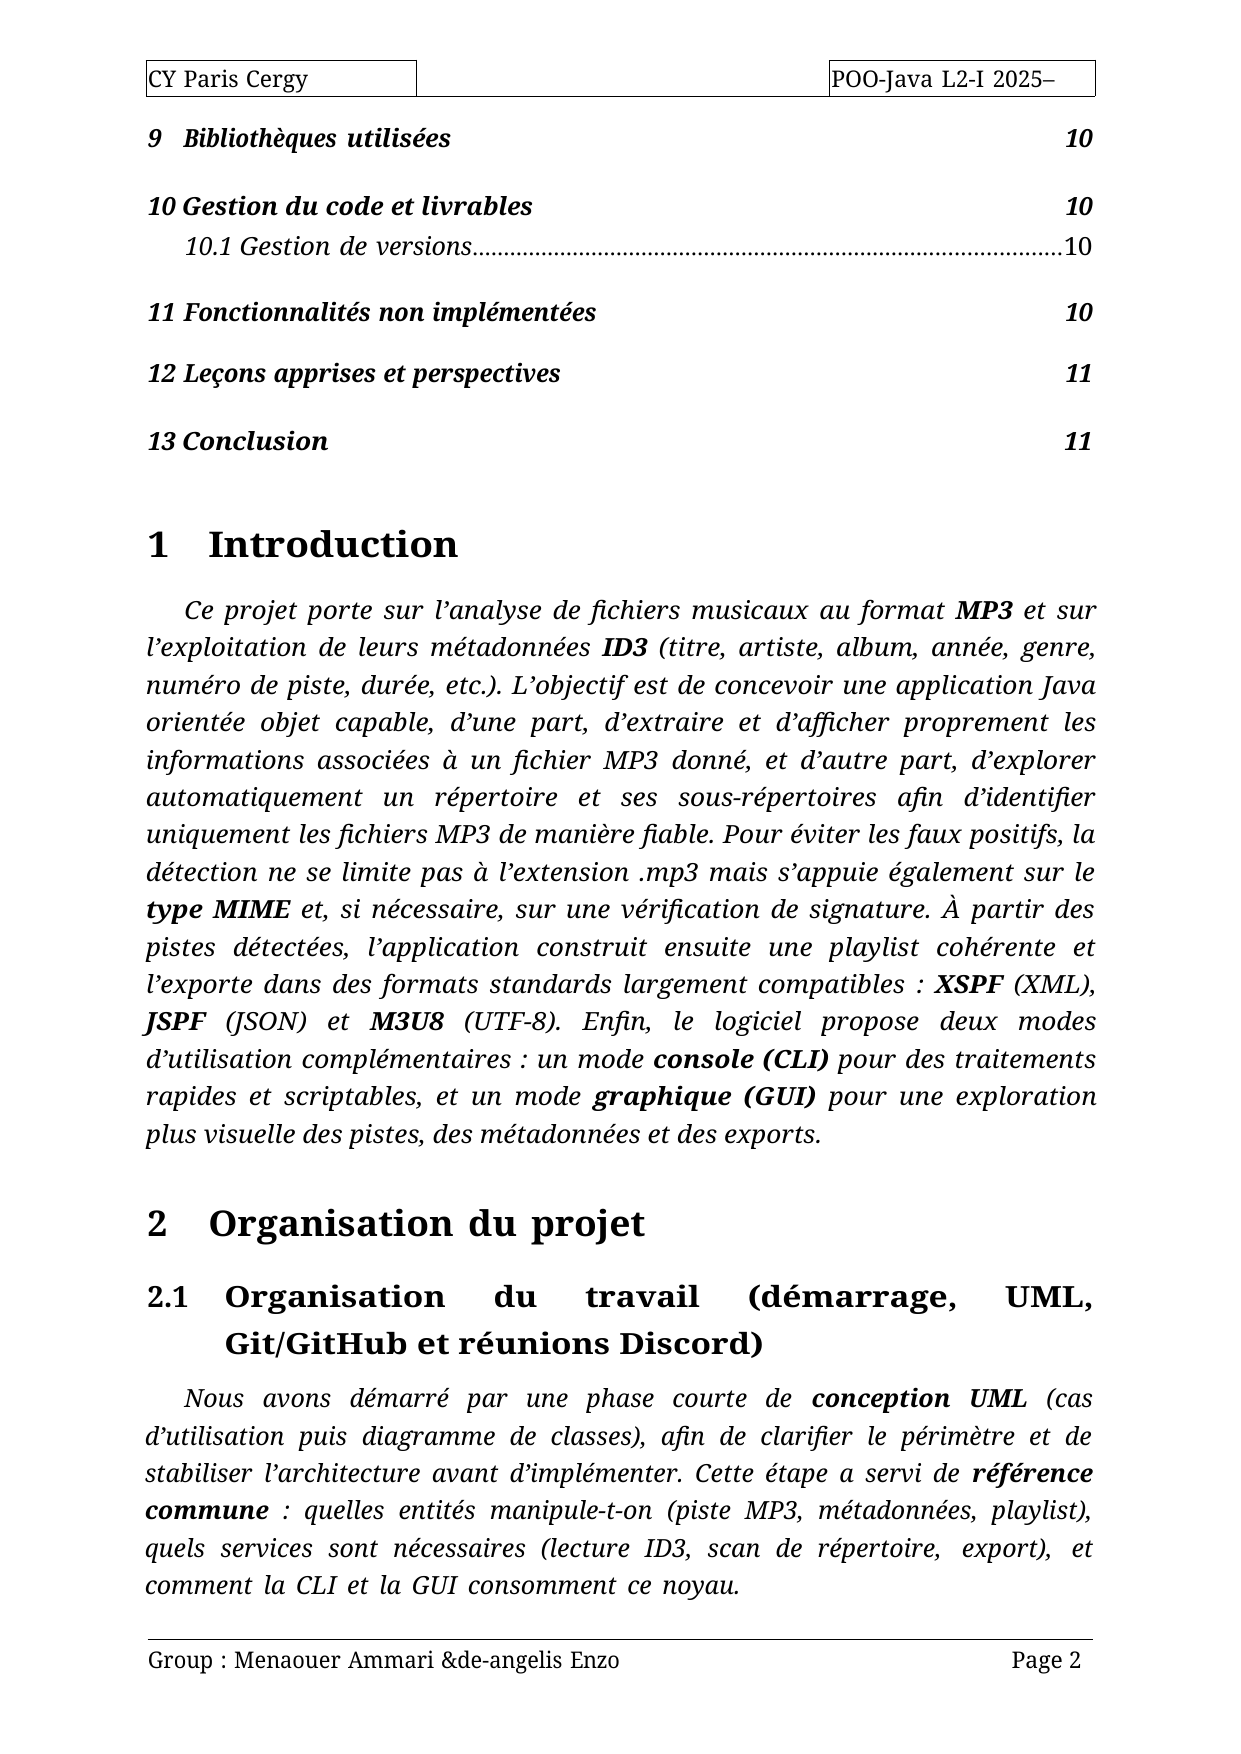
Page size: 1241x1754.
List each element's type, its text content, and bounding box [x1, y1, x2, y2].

list Leçons apprises et perspectives 11 [147, 356, 1180, 390]
list Gestion de versions 10 [185, 228, 1180, 262]
text Ce projet porte sur l’analyse de fichiers musicaux au format MP3 et sur l’exploitation de leurs métadonnées ID3 (titre, artiste, album, année, genre, numéro de piste, durée, etc.). L’objectif est de concevoir une application Java orientée objet capable, d’une part, d’extraire et d’afficher proprement les informations associées à un fichier MP3 donné, et d’autre part, d’explorer automatiquement un répertoire et ses sous-répertoires afin d’identifier uniquement les fichiers MP3 de manière fiable. Pour éviter les faux positifs, la détection ne se limite pas à l’extension .mp3 mais s’appuie également sur le type MIME et, si nécessaire, sur une vérification de signature. À partir des pistes détectées, l’application construit ensuite une playlist cohérente et l’exporte dans des formats standards largement compatibles : XSPF (XML), JSPF (JSON) et M3U8 (UTF-8). Enfin, le logiciel propose deux modes d’utilisation complémentaires : un mode console (CLI) pour des traitements rapides et scriptables, et un mode graphique (GUI) pour une exploration plus visuelle des pistes, des métadonnées et des exports. [146, 593, 1097, 1150]
subtitle Introduction [147, 519, 1180, 567]
text Nous avons démarré par une phase courte de conception UML (cas d’utilisation puis diagramme de classes), afin de clarifier le périmètre et de stabiliser l’architecture avant d’implémenter. Cette étape a servi de référence commune : quelles entités manipule-t-on (piste MP3, métadonnées, playlist), quels services sont nécessaires (lecture ID3, scan de répertoire, export), et comment la CLI et la GUI consomment ce noyau. [144, 1381, 1093, 1602]
list Gestion du code et livrables 10 [147, 189, 1180, 223]
list Conclusion 11 [147, 423, 1180, 458]
list Bibliothèques utilisées 10 [147, 121, 1180, 155]
list Fonctionnalités non implémentées 10 [147, 294, 1180, 328]
subtitle Organisation du projet [147, 1199, 1180, 1247]
subtitle Organisation du travail (démarrage, UML, Git/GitHub et réunions Discord) [147, 1277, 1094, 1363]
